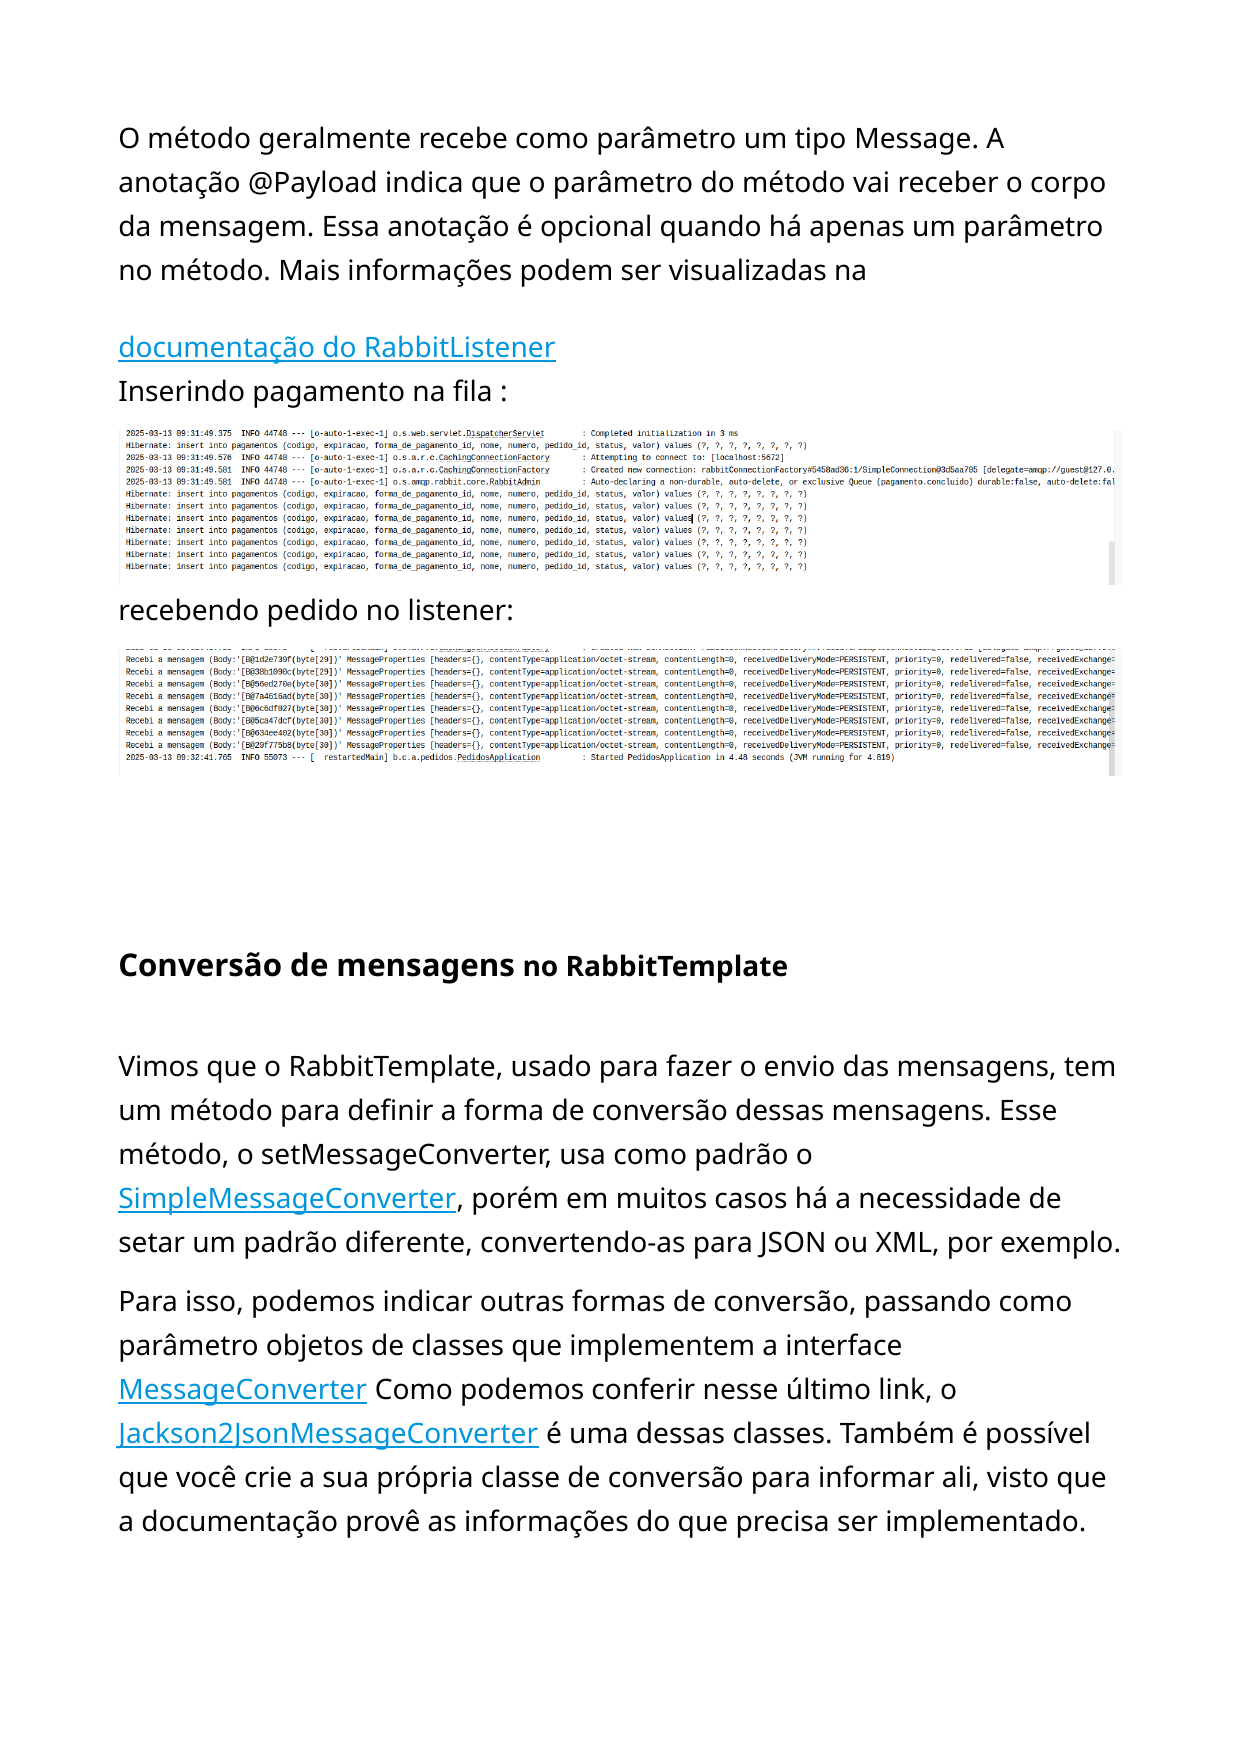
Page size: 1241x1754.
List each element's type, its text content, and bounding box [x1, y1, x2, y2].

text recebendo pedido no listener: [118, 585, 1122, 629]
text Vimos que o RabbitTemplate, usado para fazer o envio das mensagens, tem um método para definir a forma de conversão dessas mensagens. Esse método, o setMessageConverter, usa como padrão o SimpleMessageConverter, porém em muitos casos há a necessidade de setar um padrão diferente, convertendo-as para JSON ou XML, por exemplo. [118, 1046, 1122, 1261]
picture [118, 649, 1123, 776]
text Para isso, podemos indicar outras formas de conversão, passando como parâmetro objetos de classes que implementem a interface MessageConverter.Como podemos conferir nesse último link, o Jackson2JsonMessageConverter é uma dessas classes. Também é possível que você crie a sua própria classe de conversão para informar ali, visto que a documentação provê as informações do que precisa ser implementado. [118, 1281, 1122, 1540]
text O método geralmente recebe como parâmetro um tipo Message. A anotação @Payload indica que o parâmetro do método vai receber o corpo da mensagem. Essa anotação é opcional quando há apenas um parâmetro no método. Mais informações podem ser visualizadas na [118, 118, 1122, 289]
picture [118, 430, 1123, 585]
text Inserindo pagamento na fila : [118, 371, 1122, 410]
text documentação do RabbitListener. [118, 327, 1122, 366]
subtitle Conversão de mensagens no RabbitTemplate [118, 943, 1122, 986]
